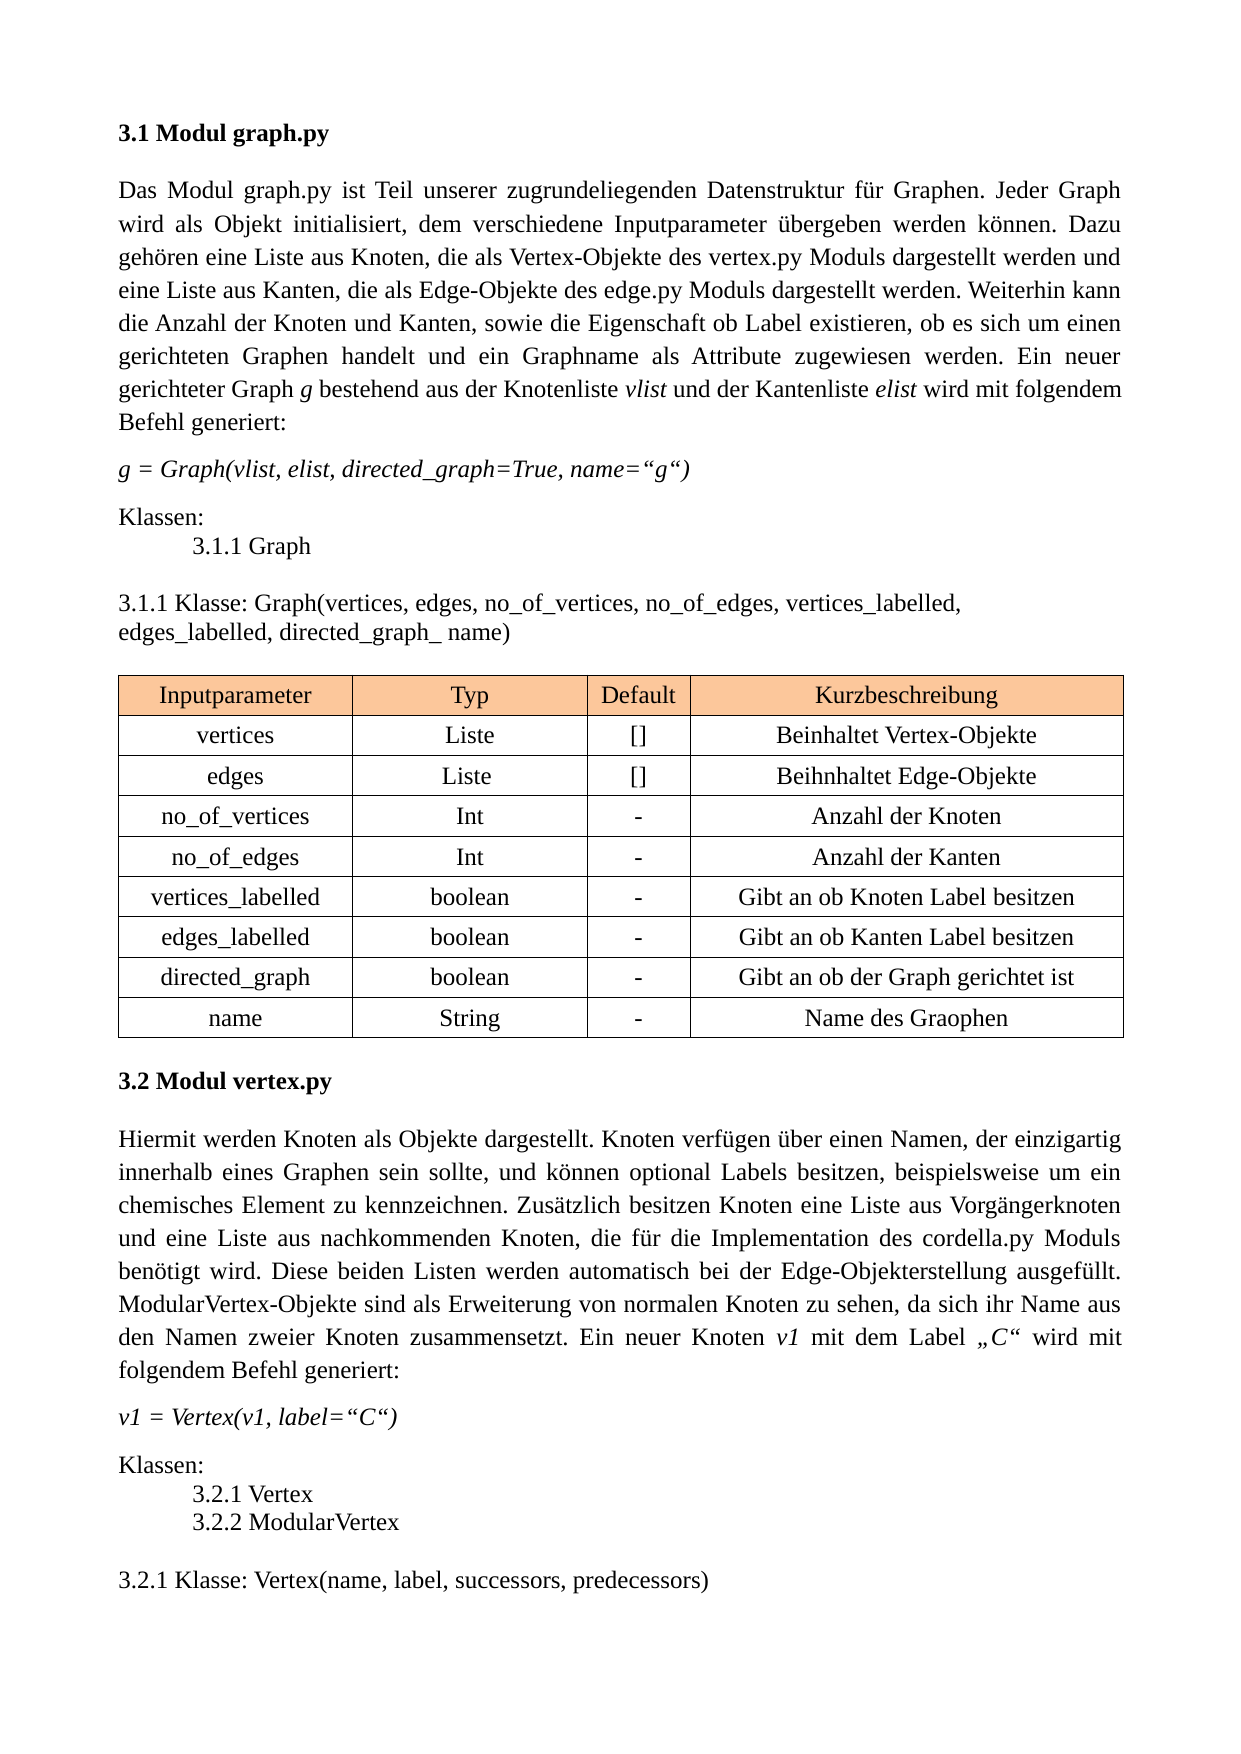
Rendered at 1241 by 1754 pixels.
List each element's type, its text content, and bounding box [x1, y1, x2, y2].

text 3.1.1 Graph [118, 531, 1122, 559]
text 3.1 Modul graph.py [118, 118, 1122, 147]
table_cell String [353, 998, 587, 1037]
table_cell Anzahl der Knoten [691, 796, 1123, 836]
table_cell - [588, 917, 690, 957]
table_cell vertices [119, 716, 352, 755]
table_cell Int [353, 796, 587, 836]
table_cell - [588, 958, 690, 997]
table_cell Gibt an ob Kanten Label besitzen [691, 917, 1123, 957]
table_cell edges_labelled [119, 917, 352, 957]
table_cell directed_graph [119, 958, 352, 997]
table_cell Anzahl der Kanten [691, 837, 1123, 876]
table_cell edges [119, 756, 352, 795]
table_cell Gibt an ob Knoten Label besitzen [691, 877, 1123, 916]
table_cell boolean [353, 958, 587, 997]
table_cell Gibt an ob der Graph gerichtet ist [691, 958, 1123, 997]
table_cell - [588, 837, 690, 876]
table_cell Beinhaltet Vertex-Objekte [691, 716, 1123, 755]
text 3.2.1 Klasse: Vertex(name, label, successors, predecessors) [118, 1565, 1122, 1594]
table_cell boolean [353, 917, 587, 957]
table_cell [] [588, 756, 690, 795]
table_header Kurzbeschreibung [691, 676, 1123, 715]
table_cell - [588, 998, 690, 1037]
text v1 = Vertex(v1, label=“C“) [118, 1402, 1122, 1431]
table_cell [] [588, 716, 690, 755]
text Klassen: [118, 1450, 1122, 1479]
text 3.1.1 Klasse: Graph(vertices, edges, no_of_vertices, no_of_edges, vertices_labelled, edges_labelled, directed_graph_ name) [118, 588, 1122, 646]
table_cell vertices_labelled [119, 877, 352, 916]
table_header Typ [353, 676, 587, 715]
text Das Modul graph.py ist Teil unserer zugrundeliegenden Datenstruktur für Graphen. Jeder Graph wird als Objekt initialisiert, dem verschiedene Inputparameter übergeben werden können. Dazu gehören eine Liste aus Knoten, die als Vertex-Objekte des vertex.py Moduls dargestellt werden und eine Liste aus Kanten, die als Edge-Objekte des edge.py Moduls dargestellt werden. Weiterhin kann die Anzahl der Knoten und Kanten, sowie die Eigenschaft ob Label existieren, ob es sich um einen gerichteten Graphen handelt und ein Graphname als Attribute zugewiesen werden. Ein neuer gerichteter Graph g bestehend aus der Knotenliste vlist und der Kantenliste elist wird mit folgendem Befehl generiert: [118, 176, 1122, 436]
table_cell name [119, 998, 352, 1037]
table_cell - [588, 877, 690, 916]
table_cell no_of_vertices [119, 796, 352, 836]
table_cell boolean [353, 877, 587, 916]
text Hiermit werden Knoten als Objekte dargestellt. Knoten verfügen über einen Namen, der einzigartig innerhalb eines Graphen sein sollte, und können optional Labels besitzen, beispielsweise um ein chemisches Element zu kennzeichnen. Zusätzlich besitzen Knoten eine Liste aus Vorgängerknoten und eine Liste aus nachkommenden Knoten, die für die Implementation des cordella.py Moduls benötigt wird. Diese beiden Listen werden automatisch bei der Edge-Objekterstellung ausgefüllt. ModularVertex-Objekte sind als Erweiterung von normalen Knoten zu sehen, da sich ihr Name aus den Namen zweier Knoten zusammensetzt. Ein neuer Knoten v1 mit dem Label „C“ wird mit folgendem Befehl generiert: [118, 1124, 1122, 1383]
table_cell Name des Graophen [691, 998, 1123, 1037]
text g = Graph(vlist, elist, directed_graph=True, name=“g“) [118, 454, 1122, 483]
table_cell Beihnhaltet Edge-Objekte [691, 756, 1123, 795]
text 3.2 Modul vertex.py [118, 1066, 1122, 1095]
table_header Default [588, 676, 690, 715]
table_header Inputparameter [119, 676, 352, 715]
table_cell - [588, 796, 690, 836]
text Klassen: [118, 502, 1122, 531]
table_cell no_of_edges [119, 837, 352, 876]
table_cell Liste [353, 756, 587, 795]
text 3.2.1 Vertex [118, 1479, 1122, 1507]
text 3.2.2 ModularVertex [118, 1507, 1122, 1536]
table_cell Liste [353, 716, 587, 755]
table_cell Int [353, 837, 587, 876]
